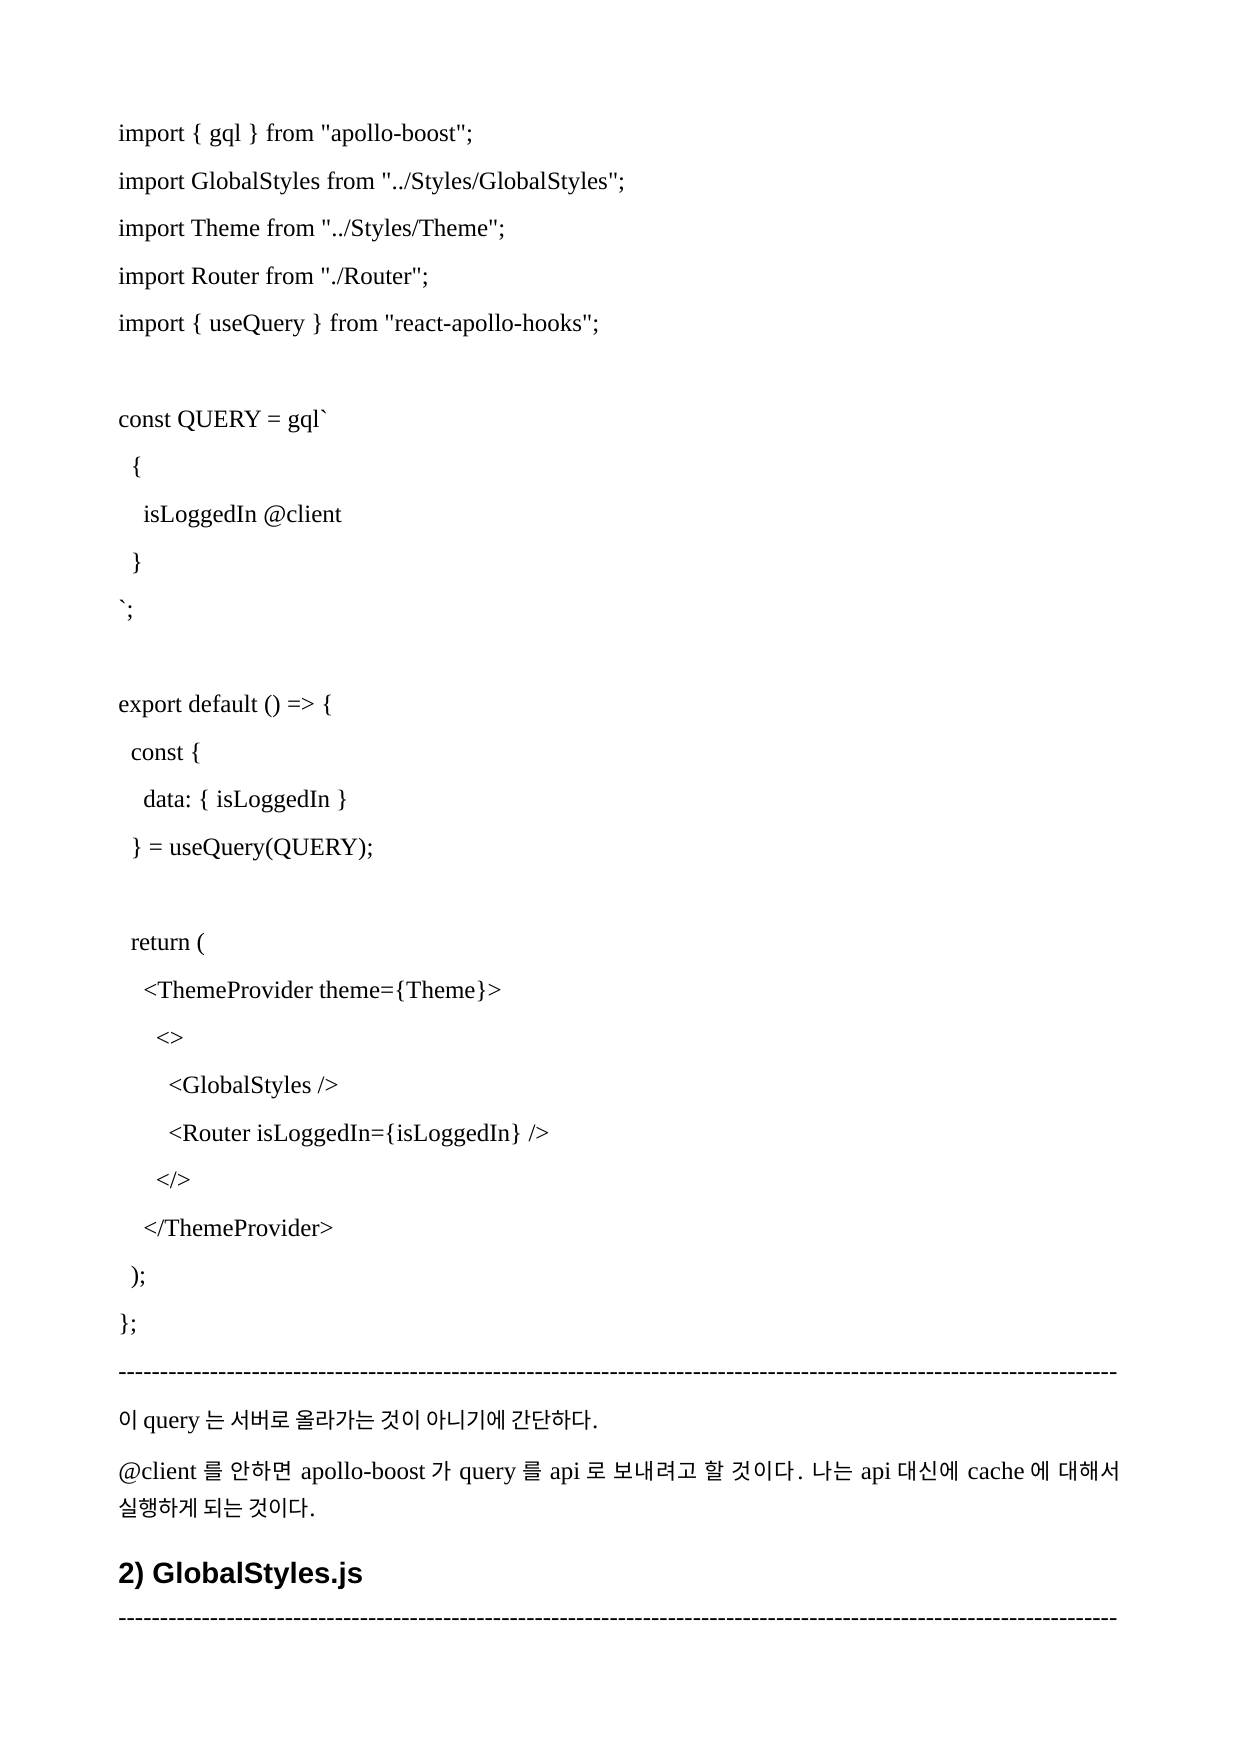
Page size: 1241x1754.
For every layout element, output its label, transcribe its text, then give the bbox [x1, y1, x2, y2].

text import Router from "./Router"; [118, 261, 1122, 290]
text export default () => { [118, 689, 1122, 718]
text <> [118, 1023, 1122, 1051]
text } = useQuery(QUERY); [118, 832, 1122, 861]
text import { useQuery } from "react-apollo-hooks"; [118, 308, 1122, 337]
text data: { isLoggedIn } [118, 784, 1122, 813]
text </> [118, 1165, 1122, 1194]
subtitle 2) GlobalStyles.js [118, 1556, 1122, 1590]
text import Theme from "../Styles/Theme"; [118, 213, 1122, 242]
text ); [118, 1261, 1122, 1289]
text ------------------------------------------------------------------------------------------------------------------------ [118, 1602, 1122, 1631]
text ------------------------------------------------------------------------------------------------------------------------ [118, 1356, 1122, 1384]
text import GlobalStyles from "../Styles/GlobalStyles"; [118, 166, 1122, 194]
text 이 query는 서버로 올라가는 것이 아니기에 간단하다. [118, 1403, 1122, 1435]
text @client를 안하면 apollo-boost가 query를 api로 보내려고 할 것이다. 나는 api대신에 cache에 대해서 실행하게 되는 것이다. [118, 1454, 1122, 1522]
text <Router isLoggedIn={isLoggedIn} /> [118, 1118, 1122, 1147]
text }; [118, 1308, 1122, 1337]
text isLoggedIn @client [118, 499, 1122, 528]
text <ThemeProvider theme={Theme}> [118, 975, 1122, 1004]
text { [118, 451, 1122, 480]
text const { [118, 737, 1122, 766]
text const QUERY = gql` [118, 404, 1122, 432]
text import { gql } from "apollo-boost"; [118, 118, 1122, 147]
text `; [118, 594, 1122, 623]
text return ( [118, 927, 1122, 956]
text </ThemeProvider> [118, 1213, 1122, 1242]
text <GlobalStyles /> [118, 1070, 1122, 1099]
text } [118, 547, 1122, 575]
